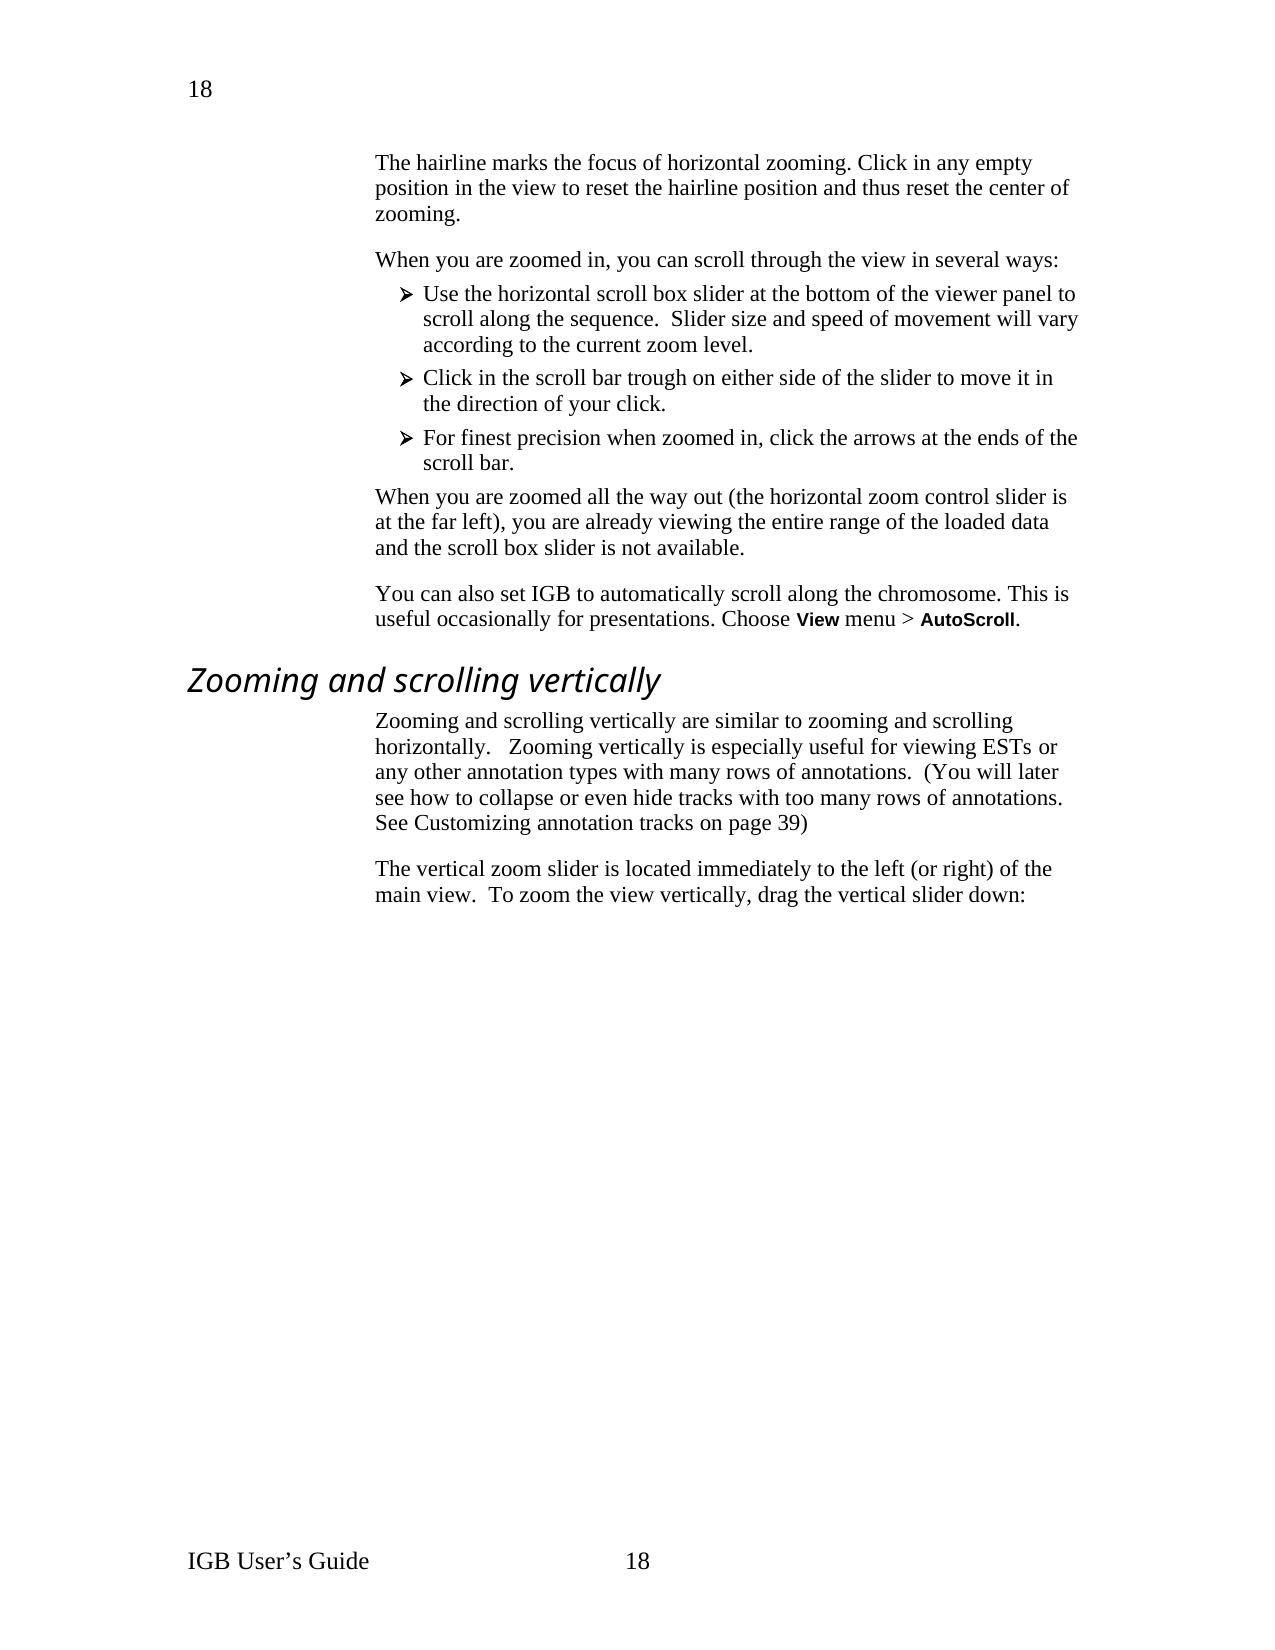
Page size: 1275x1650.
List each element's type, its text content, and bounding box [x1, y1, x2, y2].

text You can also set IGB to automatically scroll along the chromosome. This is useful occasionally for presentations. Choose View menu > AutoScroll. [375, 581, 1087, 632]
text The hairline marks the focus of horizontal zooming. Click in any empty position in the view to reset the hairline position and thus reset the center of zooming. [375, 150, 1087, 226]
list Click in the scroll bar trough on either side of the slider to move it in the direction of your click. [399, 365, 1087, 416]
text The vertical zoom slider is located immediately to the left (or right) of the main view. To zoom the view vertically, drag the vertical slider down: [375, 856, 1087, 907]
text When you are zoomed all the way out (the horizontal zoom control slider is at the far left), you are already viewing the entire range of the loaded data and the scroll box slider is not available. [375, 484, 1087, 560]
subtitle Zooming and scrolling vertically [187, 657, 1087, 702]
list For finest precision when zoomed in, click the arrows at the ends of the scroll bar. [399, 424, 1087, 475]
list Use the horizontal scroll box slider at the bottom of the viewer panel to scroll along the sequence. Slider size and speed of movement will vary according to the current zoom level. [399, 281, 1087, 357]
text When you are zoomed in, you can scroll through the view in several ways: [375, 247, 1087, 272]
text Zooming and scrolling vertically are similar to zooming and scrolling horizontally. Zooming vertically is especially useful for viewing ESTs or any other annotation types with many rows of annotations. (You will later see how to collapse or even hide tracks with too many rows of annotations. See Customizing annotation tracks on page 39) [375, 708, 1087, 835]
